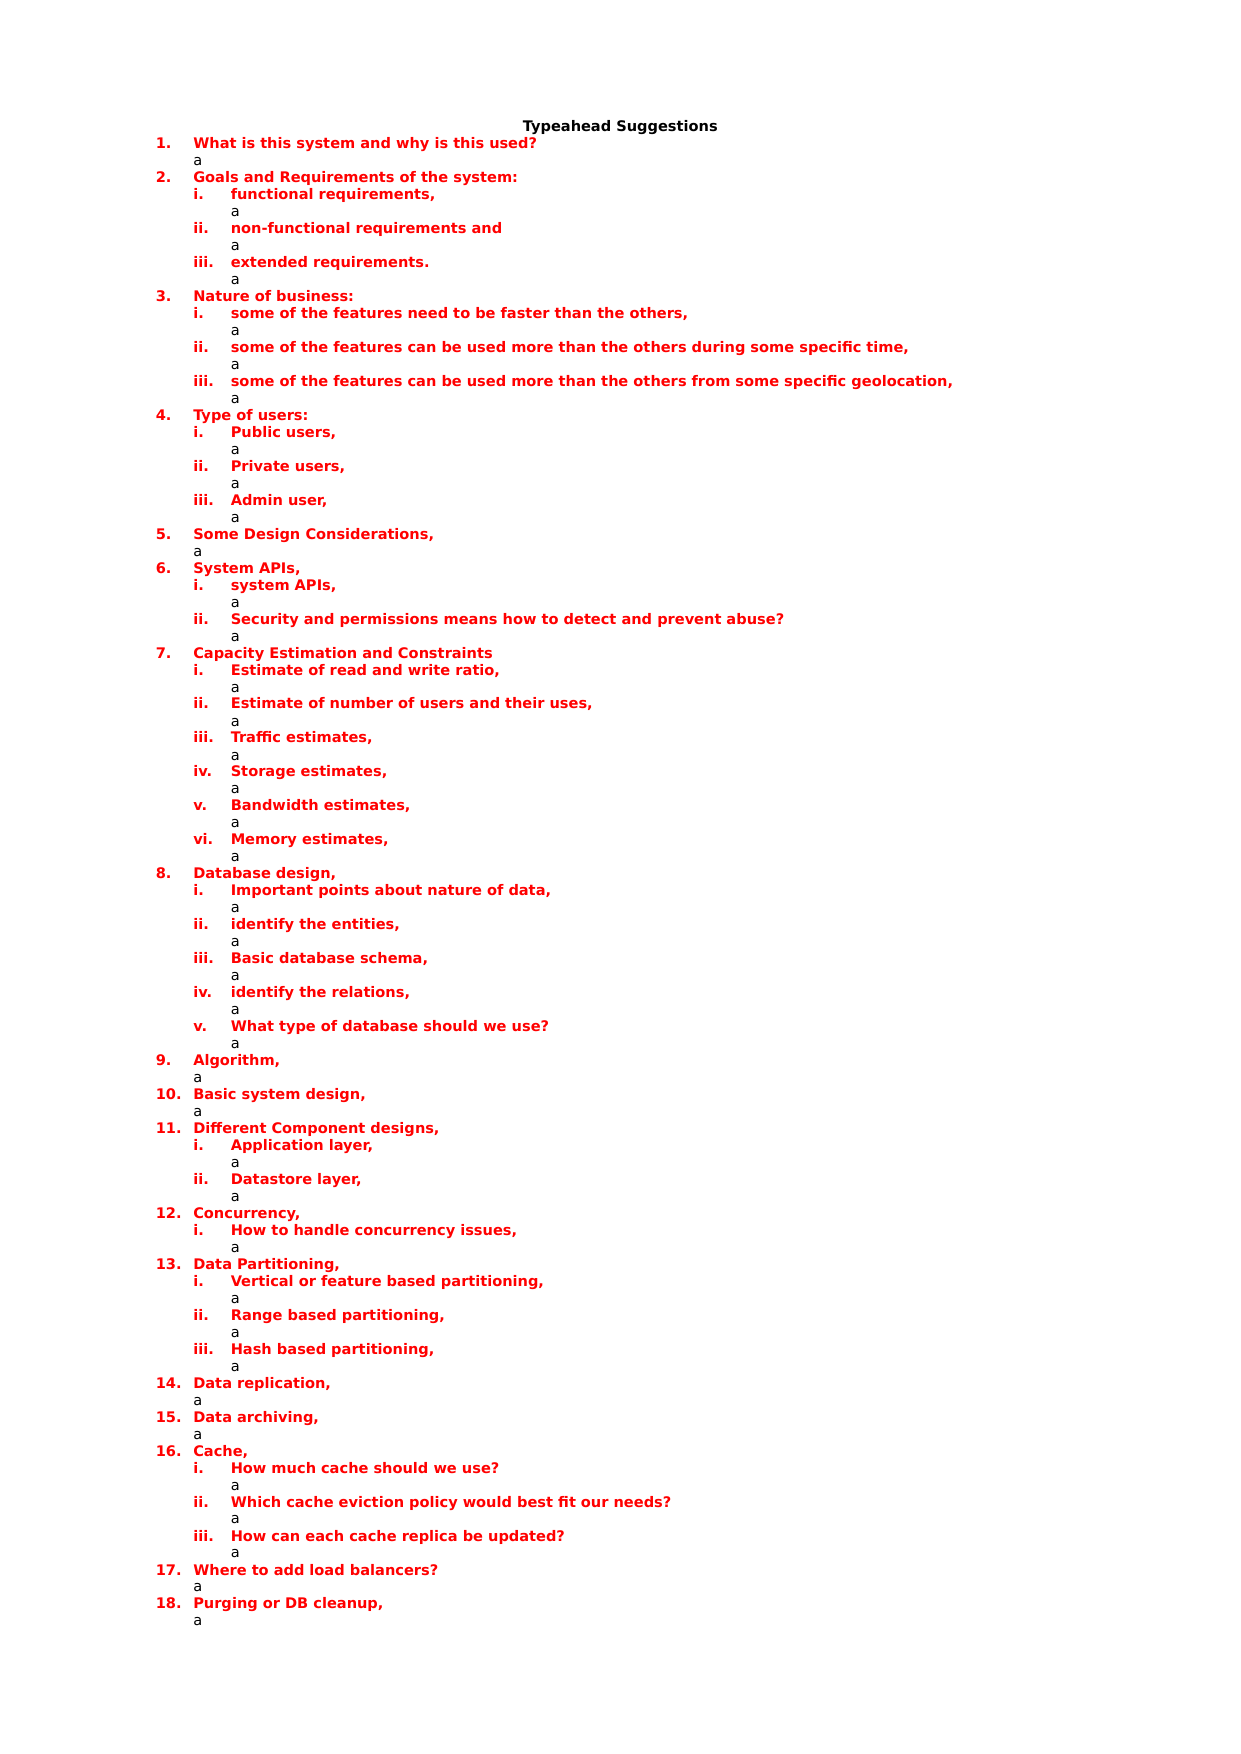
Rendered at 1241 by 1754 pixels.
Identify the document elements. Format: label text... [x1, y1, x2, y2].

list a [193, 933, 1122, 950]
list Estimate of number of users and their uses, [193, 695, 1122, 712]
list a [156, 1069, 1122, 1086]
list Purging or DB cleanup, [156, 1595, 1122, 1612]
list System APIs, [156, 559, 1122, 577]
list Security and permissions means how to detect and prevent abuse? [193, 611, 1122, 627]
list Basic system design, [156, 1086, 1122, 1103]
list a [193, 322, 1122, 339]
list Type of users: [156, 407, 1122, 424]
list Private users, [193, 458, 1122, 475]
list Important points about nature of data, [193, 882, 1122, 899]
list Hash based partitioning, [193, 1341, 1122, 1358]
list a [193, 1035, 1122, 1052]
list a [193, 271, 1122, 288]
list a [193, 627, 1122, 644]
list a [193, 1324, 1122, 1341]
list a [193, 441, 1122, 458]
list Range based partitioning, [193, 1307, 1122, 1324]
list a [193, 1188, 1122, 1205]
list a [193, 390, 1122, 407]
list What is this system and why is this used? [156, 135, 1122, 152]
list a [156, 1578, 1122, 1595]
list Capacity Estimation and Constraints [156, 644, 1122, 661]
list Bandwidth estimates, [193, 797, 1122, 814]
list a [193, 780, 1122, 797]
list a [156, 1612, 1122, 1629]
list Database design, [156, 865, 1122, 882]
list a [193, 1510, 1122, 1527]
list a [156, 1103, 1122, 1120]
list Basic database schema, [193, 950, 1122, 967]
list a [156, 1392, 1122, 1408]
list Public users, [193, 424, 1122, 441]
list a [193, 1290, 1122, 1307]
list a [193, 203, 1122, 220]
list How much cache should we use? [193, 1459, 1122, 1476]
list a [193, 1154, 1122, 1171]
list Admin user, [193, 492, 1122, 509]
list How can each cache replica be updated? [193, 1527, 1122, 1544]
list some of the features need to be faster than the others, [193, 305, 1122, 322]
list identify the entities, [193, 916, 1122, 933]
list Where to add load balancers? [156, 1561, 1122, 1578]
list What type of database should we use? [193, 1018, 1122, 1035]
list a [156, 152, 1122, 169]
list Algorithm, [156, 1052, 1122, 1069]
list Application layer, [193, 1137, 1122, 1154]
list Datastore layer, [193, 1171, 1122, 1188]
list a [193, 1358, 1122, 1374]
list Concurrency, [156, 1205, 1122, 1222]
list How to handle concurrency issues, [193, 1222, 1122, 1239]
list a [193, 678, 1122, 695]
list a [193, 509, 1122, 526]
list Which cache eviction policy would best fit our needs? [193, 1493, 1122, 1510]
list a [193, 1544, 1122, 1561]
list a [193, 712, 1122, 729]
list some of the features can be used more than the others from some specific geolocation, [193, 373, 1122, 390]
list Vertical or feature based partitioning, [193, 1273, 1122, 1290]
list Data replication, [156, 1374, 1122, 1392]
list a [156, 1426, 1122, 1442]
list identify the relations, [193, 984, 1122, 1001]
list system APIs, [193, 577, 1122, 593]
list functional requirements, [193, 186, 1122, 203]
list Cache, [156, 1442, 1122, 1459]
list non-functional requirements and [193, 220, 1122, 237]
list extended requirements. [193, 254, 1122, 271]
list a [193, 475, 1122, 492]
list Estimate of read and write ratio, [193, 661, 1122, 678]
list a [193, 848, 1122, 865]
list a [193, 237, 1122, 254]
list Data Partitioning, [156, 1256, 1122, 1273]
list a [193, 593, 1122, 611]
list a [193, 814, 1122, 831]
text Typeahead Suggestions [118, 118, 1122, 135]
list a [193, 746, 1122, 763]
list a [156, 543, 1122, 559]
list a [193, 967, 1122, 984]
list Storage estimates, [193, 763, 1122, 780]
list some of the features can be used more than the others during some specific time, [193, 339, 1122, 356]
list a [193, 899, 1122, 916]
list Traffic estimates, [193, 729, 1122, 746]
list Different Component designs, [156, 1120, 1122, 1137]
list a [193, 1239, 1122, 1256]
list Nature of business: [156, 288, 1122, 305]
list Data archiving, [156, 1408, 1122, 1426]
list Memory estimates, [193, 831, 1122, 848]
list a [193, 1001, 1122, 1018]
list a [193, 1476, 1122, 1493]
list Goals and Requirements of the system: [156, 169, 1122, 186]
list a [193, 356, 1122, 373]
list Some Design Considerations, [156, 526, 1122, 543]
